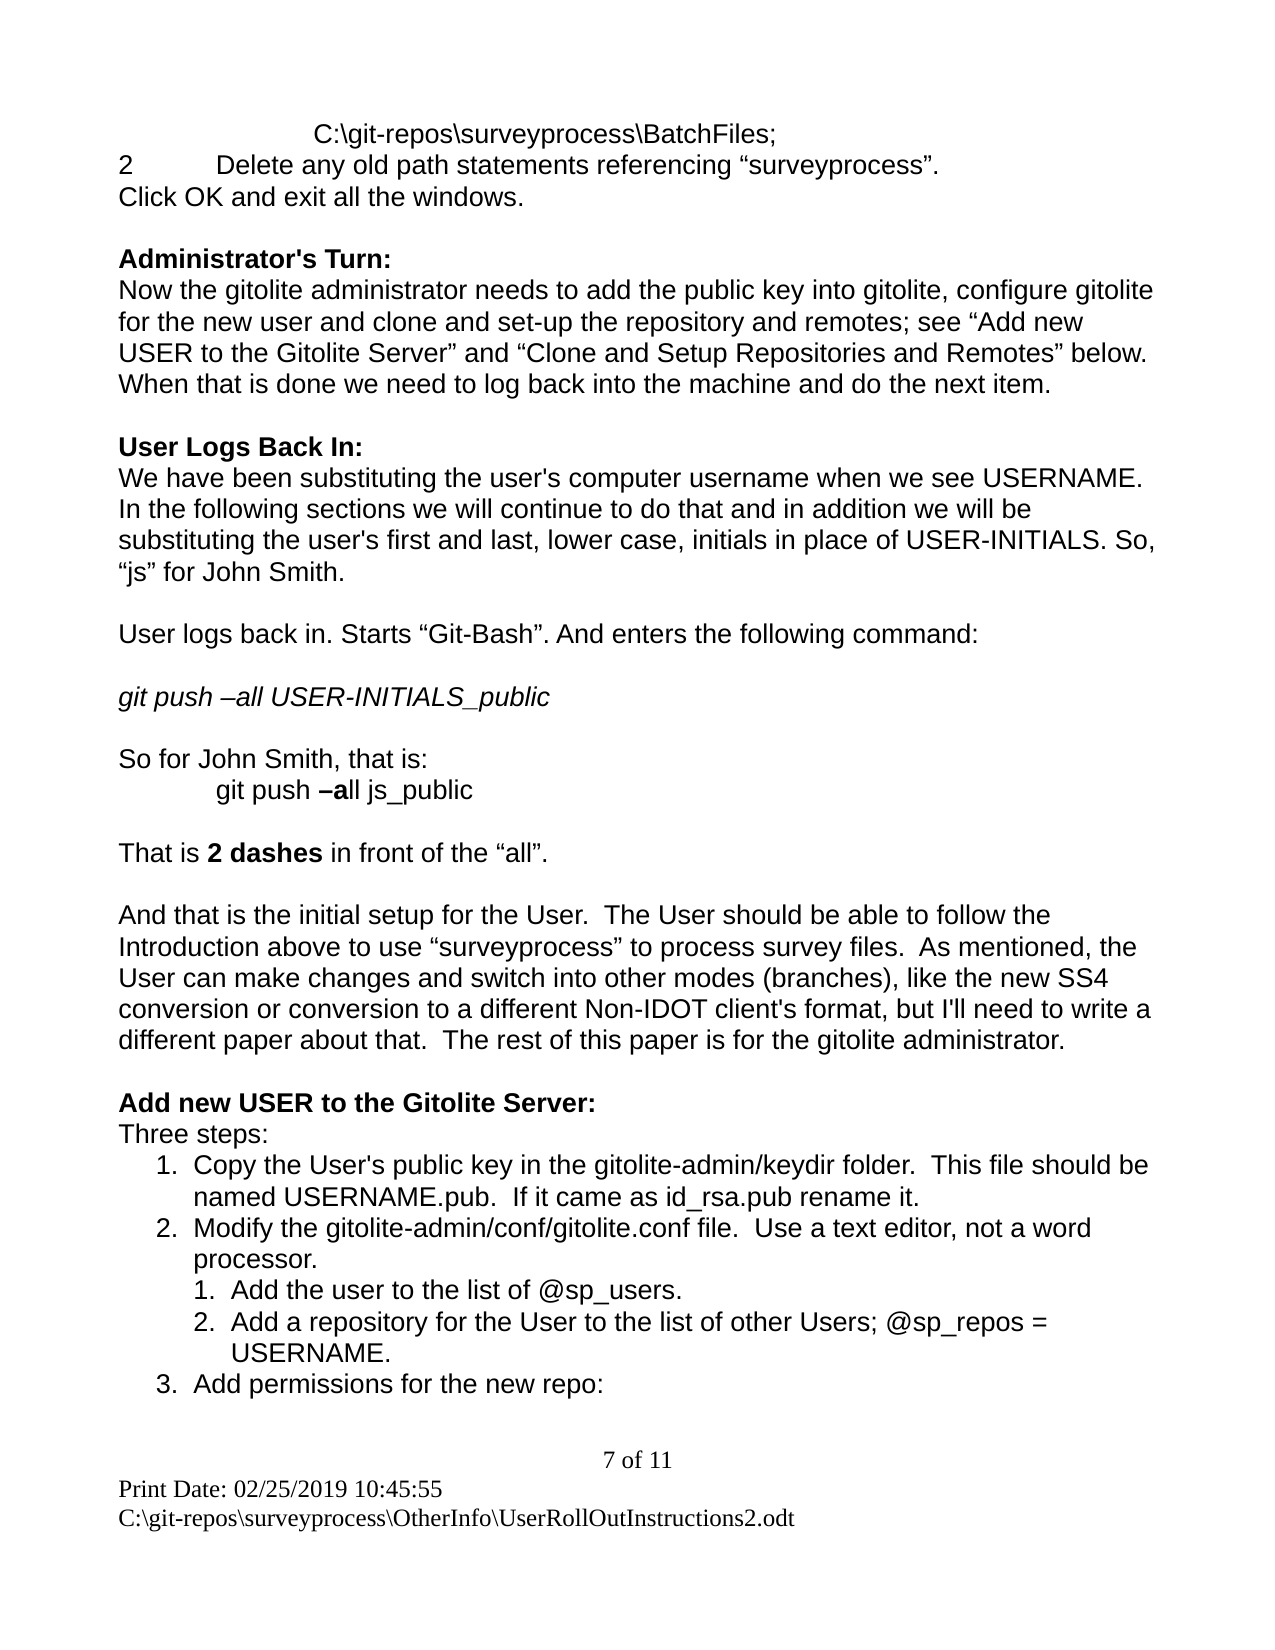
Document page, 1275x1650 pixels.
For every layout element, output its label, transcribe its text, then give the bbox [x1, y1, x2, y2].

text git push –all USER-INITIALS_public [118, 681, 1157, 712]
text User logs back in. Starts “Git-Bash”. And enters the following command: [118, 618, 1157, 649]
text So for John Smith, that is: [118, 743, 1157, 774]
list Add the user to the list of @sp_users. [193, 1274, 1157, 1306]
text 2 Delete any old path statements referencing “surveyprocess”. [118, 149, 1157, 181]
text That is 2 dashes in front of the “all”. [118, 837, 1157, 868]
text Add new USER to the Gitolite Server: [118, 1087, 1157, 1118]
text Administrator's Turn: [118, 243, 1157, 274]
list Copy the User's public key in the gitolite-admin/keydir folder. This file should be named USERNAME.pub. If it came as id_rsa.pub rename it. [156, 1149, 1157, 1212]
text Click OK and exit all the windows. [118, 181, 1157, 212]
text User Logs Back In: [118, 431, 1157, 462]
text C:\git-repos\surveyprocess\BatchFiles; [118, 118, 1157, 149]
list Modify the gitolite-admin/conf/gitolite.conf file. Use a text editor, not a word processor. [156, 1212, 1157, 1274]
text We have been substituting the user's computer username when we see USERNAME. In the following sections we will continue to do that and in addition we will be substituting the user's first and last, lower case, initials in place of USER-INITIALS. So, “js” for John Smith. [118, 462, 1157, 587]
text git push –all js_public [118, 774, 1157, 806]
text Now the gitolite administrator needs to add the public key into gitolite, configure gitolite for the new user and clone and set-up the repository and remotes; see “Add new USER to the Gitolite Server” and “Clone and Setup Repositories and Remotes” below. When that is done we need to log back into the machine and do the next item. [118, 274, 1157, 399]
text Three steps: [118, 1118, 1157, 1149]
text And that is the initial setup for the User. The User should be able to follow the Introduction above to use “surveyprocess” to process survey files. As mentioned, the User can make changes and switch into other modes (branches), like the new SS4 conversion or conversion to a different Non-IDOT client's format, but I'll need to write a different paper about that. The rest of this paper is for the gitolite administrator. [118, 899, 1157, 1056]
list Add a repository for the User to the list of other Users; @sp_repos = USERNAME. [193, 1306, 1157, 1368]
list Add permissions for the new repo: [156, 1368, 1157, 1399]
